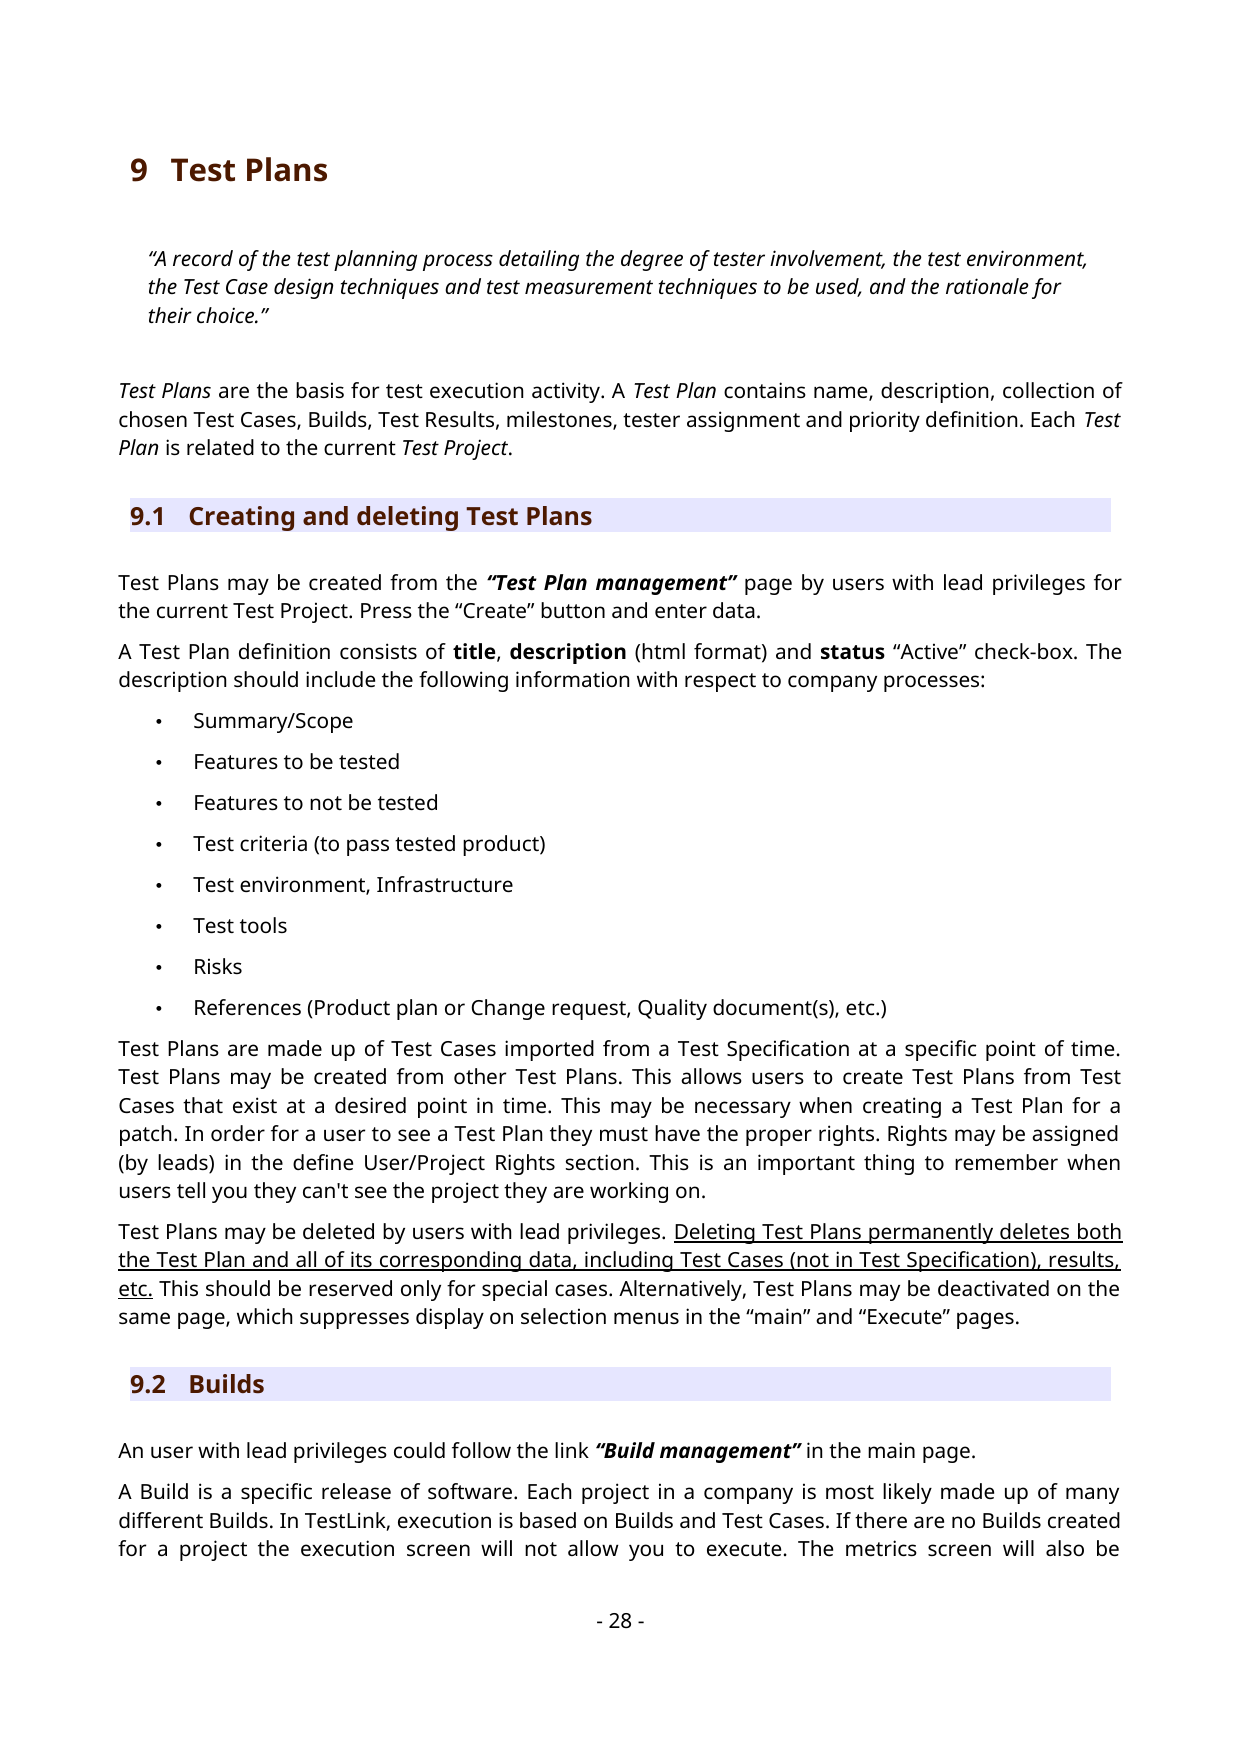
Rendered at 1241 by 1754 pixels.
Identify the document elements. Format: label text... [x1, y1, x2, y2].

list Features to not be tested [156, 788, 1122, 817]
subtitle Creating and deleting Test Plans [130, 498, 1111, 532]
subtitle Test Plans [130, 148, 1111, 190]
list Test tools [156, 911, 1122, 939]
text Test Plans are made up of Test Cases imported from a Test Specification at a specific point of time. Test Plans may be created from other Test Plans. This allows users to create Test Plans from Test Cases that exist at a desired point in time. This may be necessary when creating a Test Plan for a patch. In order for a user to see a Test Plan they must have the proper rights. Rights may be assigned (by leads) in the define User/Project Rights section. This is an important thing to remember when users tell you they can't see the project they are working on. [118, 1034, 1122, 1204]
text A Test Plan definition consists of title, description (html format) and status “Active” check-box. The description should include the following information with respect to company processes: [118, 637, 1122, 694]
text “A record of the test planning process detailing the degree of tester involvement, the test environment, the Test Case design techniques and test measurement techniques to be used, and the rationale for their choice.” [148, 244, 1093, 329]
list Test environment, Infrastructure [156, 870, 1122, 898]
list Summary/Scope [156, 706, 1122, 735]
text Test Plans may be deleted by users with lead privileges. Deleting Test Plans permanently deletes both the Test Plan and all of its corresponding data, including Test Cases (not in Test Specification), results, etc. This should be reserved only for special cases. Alternatively, Test Plans may be deactivated on the same page, which suppresses display on selection menus in the “main” and “Execute” pages. [118, 1217, 1122, 1331]
subtitle Builds [130, 1367, 1111, 1401]
list Features to be tested [156, 747, 1122, 776]
text Test Plans may be created from the “Test Plan management” page by users with lead privileges for the current Test Project. Press the “Create” button and enter data. [118, 568, 1122, 624]
text An user with lead privileges could follow the link “Build management” in the main page. [118, 1436, 1122, 1465]
text Test Plans are the basis for test execution activity. A Test Plan contains name, description, collection of chosen Test Cases, Builds, Test Results, milestones, tester assignment and priority definition. Each Test Plan is related to the current Test Project. [118, 377, 1122, 462]
list References (Product plan or Change request, Quality document(s), etc.) [156, 993, 1122, 1021]
list Test criteria (to pass tested product) [156, 829, 1122, 858]
list Risks [156, 952, 1122, 980]
text A Build is a specific release of software. Each project in a company is most likely made up of many different Builds. In TestLink, execution is based on Builds and Test Cases. If there are no Builds created for a project the execution screen will not allow you to execute. The metrics screen will also be [118, 1477, 1122, 1563]
